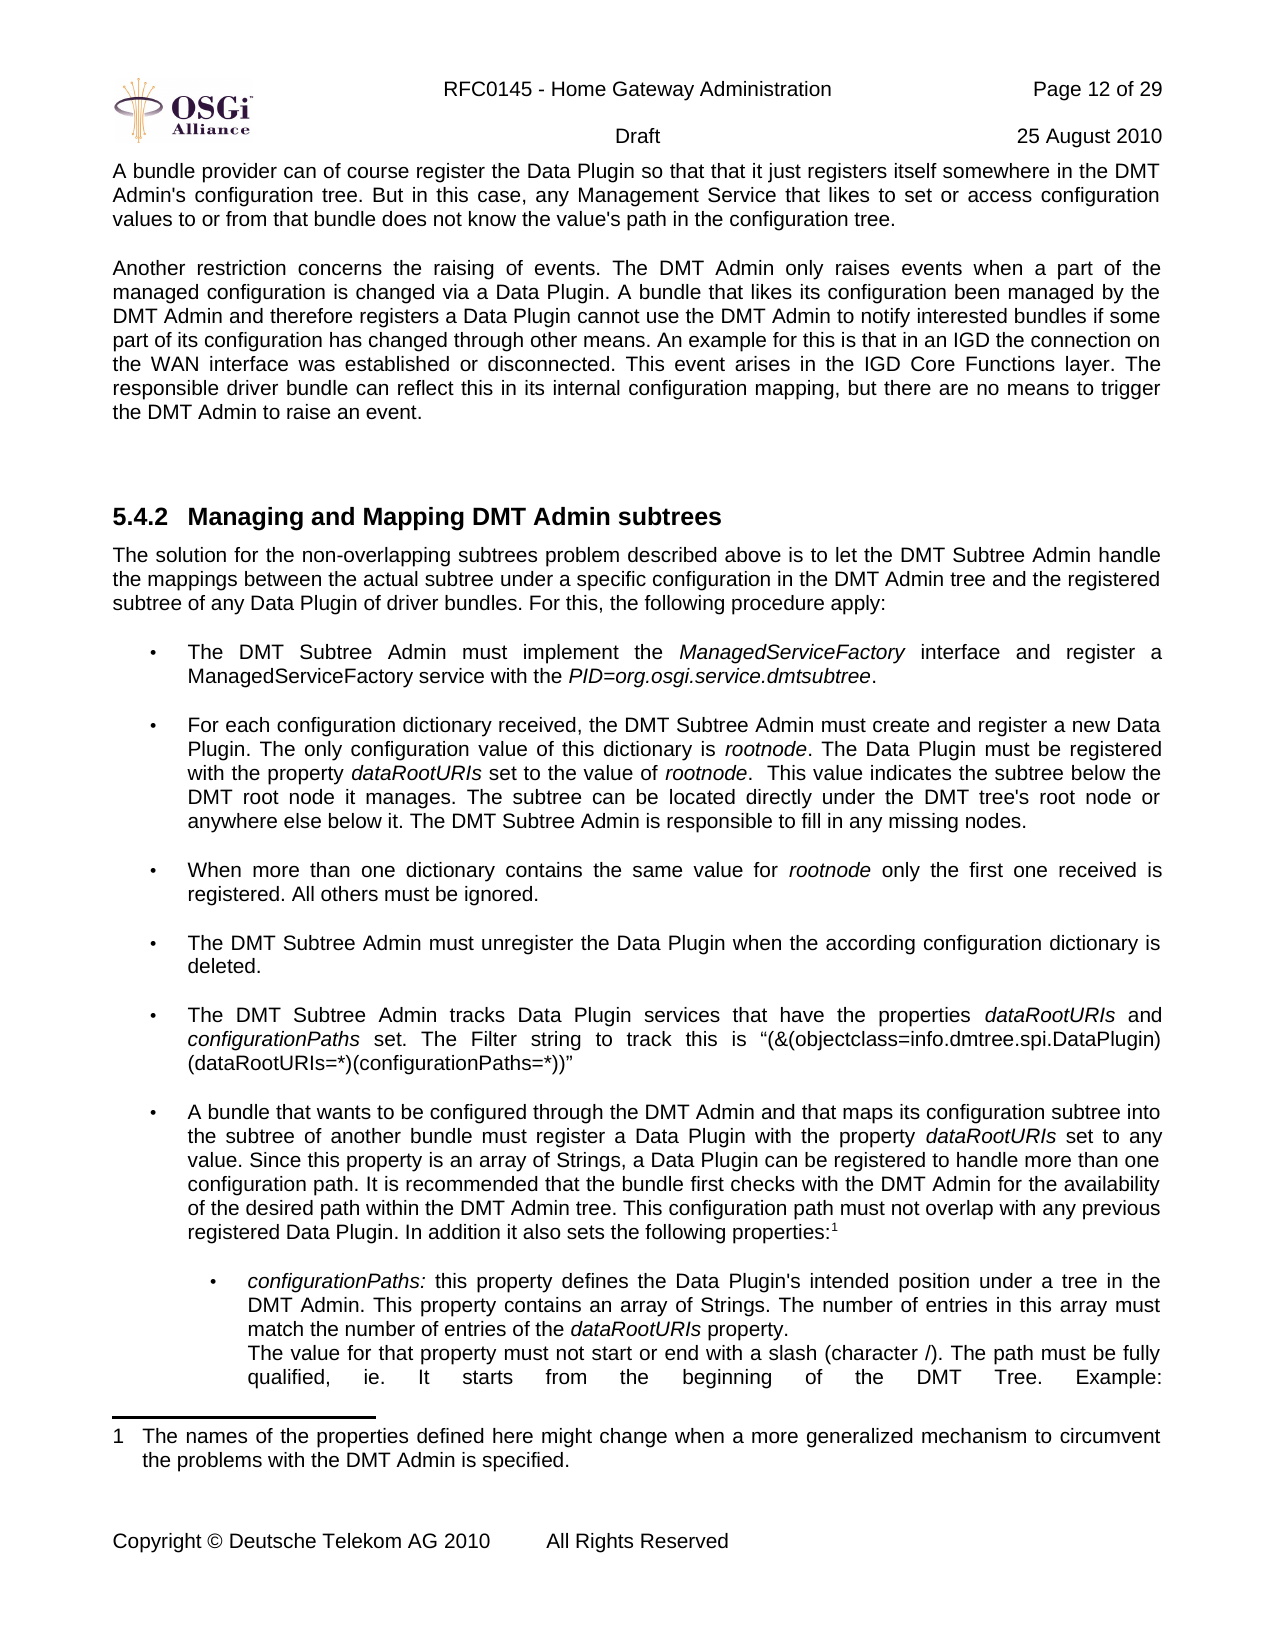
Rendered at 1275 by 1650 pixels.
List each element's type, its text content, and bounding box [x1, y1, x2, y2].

text The solution for the non-overlapping subtrees problem described above is to let the DMT Subtree Admin handle the mappings between the actual subtree under a specific configuration in the DMT Admin tree and the registered subtree of any Data Plugin of driver bundles. For this, the following procedure apply: [112, 543, 1162, 615]
list When more than one dictionary contains the same value for rootnode only the first one received is registered. All others must be ignored. [150, 857, 1162, 905]
picture [114, 78, 254, 143]
text Another restriction concerns the raising of events. The DMT Admin only raises events when a part of the managed configuration is changed via a Data Plugin. A bundle that likes its configuration been managed by the DMT Admin and therefore registers a Data Plugin cannot use the DMT Admin to notify interested bundles if some part of its configuration has changed through other means. An example for this is that in an IGD the connection on the WAN interface was established or disconnected. This event arises in the IGD Core Functions layer. The responsible driver bundle can reflect this in its internal configuration mapping, but there are no means to trigger the DMT Admin to raise an event. [112, 256, 1162, 423]
list For each configuration dictionary received, the DMT Subtree Admin must create and register a new Data Plugin. The only configuration value of this dictionary is rootnode. The Data Plugin must be registered with the property dataRootURIs set to the value of rootnode. This value indicates the subtree below the DMT root node it manages. The subtree can be located directly under the DMT tree's root node or anywhere else below it. The DMT Subtree Admin is responsible to fill in any missing nodes. [150, 713, 1162, 832]
list configurationPaths: this property defines the Data Plugin's intended position under a tree in the DMT Admin. This property contains an array of Strings. The number of entries in this array must match the number of entries of the dataRootURIs property. The value for that property must not start or end with a slash (character /). The path must be fully qualified, ie. It starts from the beginning of the DMT Tree. Example: “./InternetGatewayDevice/Devices/SomeVendorDevice”. This property is mandatory. There is no default. [210, 1269, 1162, 1389]
list The names of the properties defined here might change when a more generalized mechanism to circumvent the problems with the DMT Admin is specified. [112, 1423, 1162, 1471]
text A bundle provider can of course register the Data Plugin so that that it just registers itself somewhere in the DMT Admin's configuration tree. But in this case, any Management Service that likes to set or access configuration values to or from that bundle does not know the value's path in the configuration tree. [112, 159, 1162, 231]
list A bundle that wants to be configured through the DMT Admin and that maps its configuration subtree into the subtree of another bundle must register a Data Plugin with the property dataRootURIs set to any value. Since this property is an array of Strings, a Data Plugin can be registered to handle more than one configuration path. It is recommended that the bundle first checks with the DMT Admin for the availability of the desired path within the DMT Admin tree. This configuration path must not overlap with any previous registered Data Plugin. In addition it also sets the following properties: [150, 1100, 1162, 1244]
list The DMT Subtree Admin must unregister the Data Plugin when the according configuration dictionary is deleted. [150, 930, 1162, 978]
list The DMT Subtree Admin tracks Data Plugin services that have the properties dataRootURIs and configurationPaths set. The Filter string to track this is “(&(objectclass=info.dmtree.spi.DataPlugin)(dataRootURIs=*)(configurationPaths=*))” [150, 1003, 1162, 1075]
subtitle Managing and Mapping DMT Admin subtrees [112, 502, 1162, 530]
list The DMT Subtree Admin must implement the ManagedServiceFactory interface and register a ManagedServiceFactory service with the PID=org.osgi.service.dmtsubtree. [150, 640, 1162, 688]
